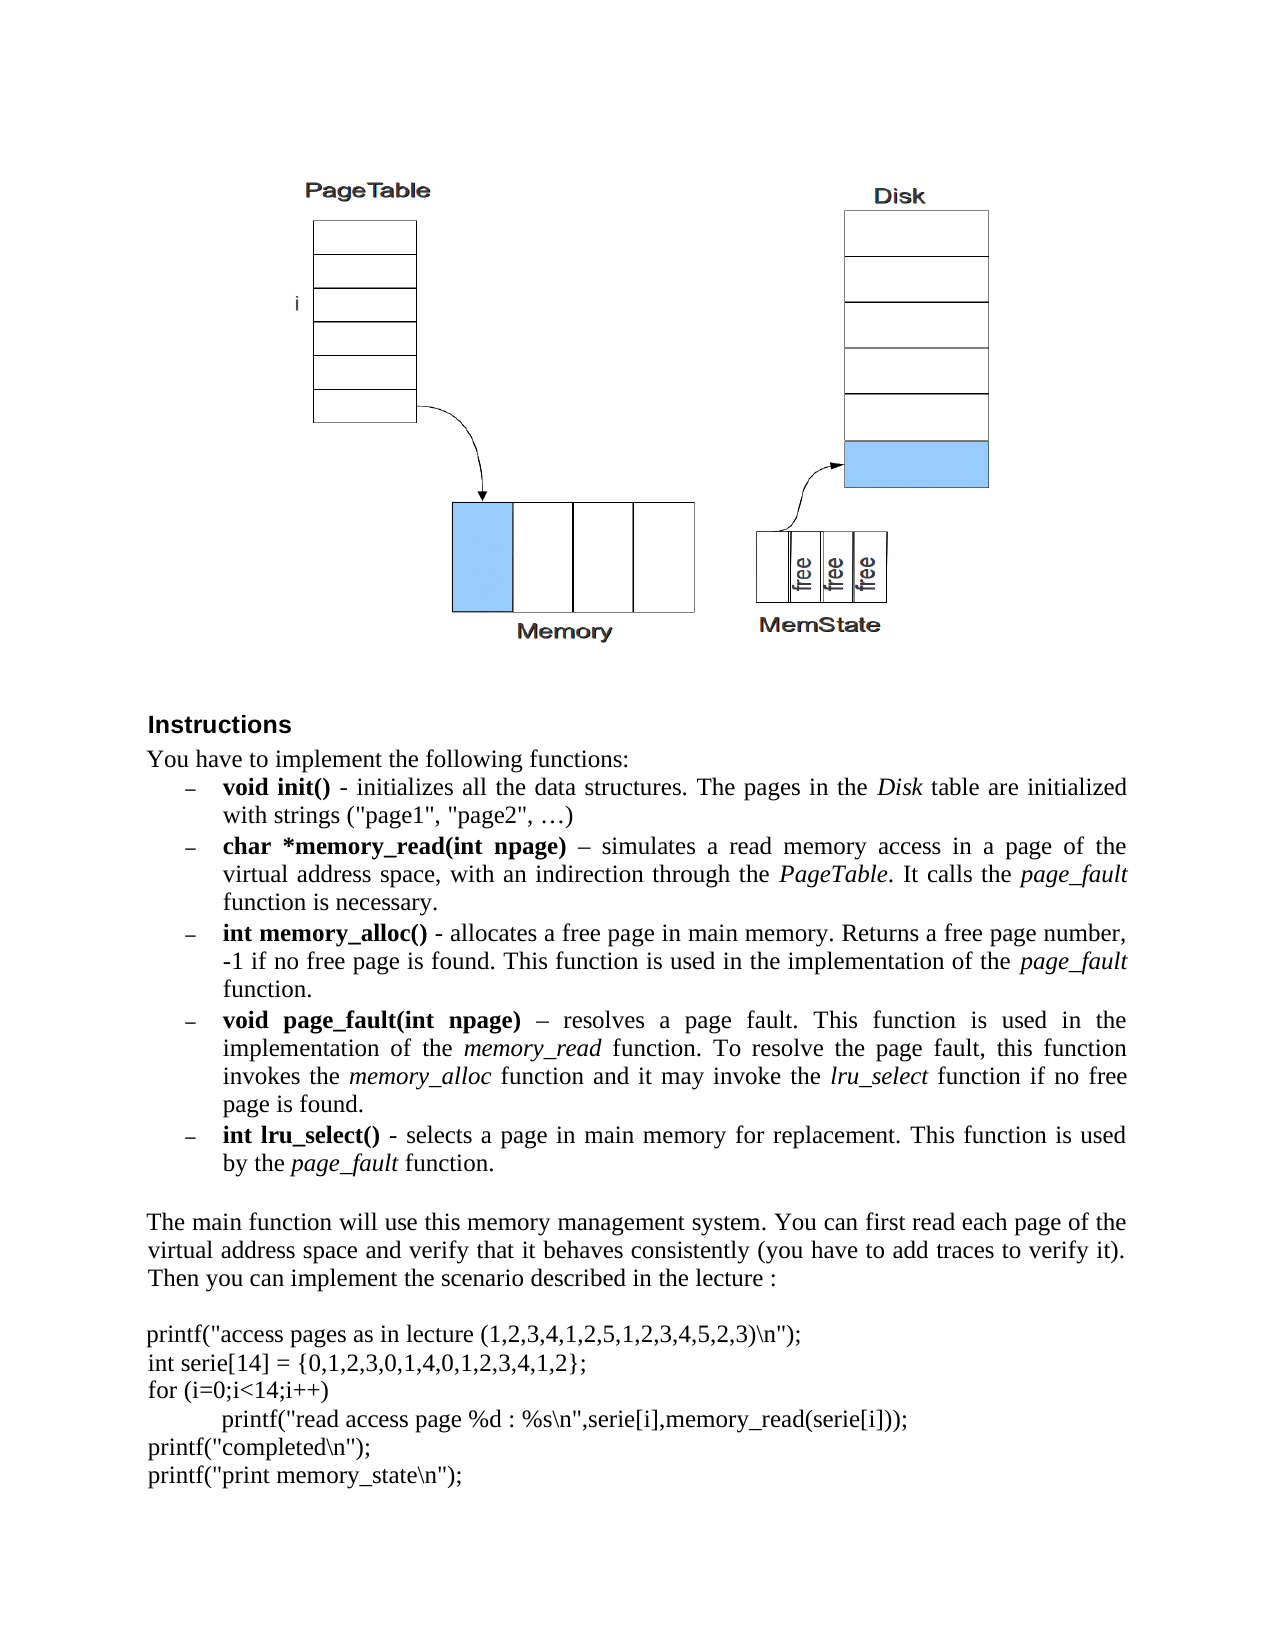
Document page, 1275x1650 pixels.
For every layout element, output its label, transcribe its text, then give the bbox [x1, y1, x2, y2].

text printf("read access page %d : %s\n",serie[i],memory_read(serie[i])); [146, 1404, 1127, 1432]
text The main function will use this memory management system. You can first read each page of the virtual address space and verify that it behaves consistently (you have to add traces to verify it). Then you can implement the scenario described in the lecture : [146, 1208, 1127, 1292]
text for (i=0;i<14;i++) [146, 1376, 1127, 1404]
text printf("print memory_state\n"); [146, 1461, 1127, 1488]
list char *memory_read(int npage) – simulates a read memory access in a page of the virtual address space, with an indirection through the PageTable. It calls the page_fault function is necessary. [185, 832, 1127, 916]
list void page_fault(int npage) – resolves a page fault. This function is used in the implementation of the memory_read function. To resolve the page fault, this function invokes the memory_alloc function and it may invoke the lru_select function if no free page is found. [185, 1006, 1127, 1118]
text You have to implement the following functions: [146, 745, 1127, 773]
list void init() - initializes all the data structures. The pages in the Disk table are initialized with strings ("page1", "page2", …) [185, 773, 1127, 829]
list int lru_select() - selects a page in main memory for replacement. This function is used by the page_fault function. [185, 1121, 1127, 1177]
list int memory_alloc() - allocates a free page in main memory. Returns a free page number, -1 if no free page is found. This function is used in the implementation of the page_fault function. [185, 919, 1127, 1003]
picture [286, 175, 989, 658]
subtitle Instructions [148, 711, 1127, 739]
text printf("access pages as in lecture (1,2,3,4,1,2,5,1,2,3,4,5,2,3)\n"); [146, 1320, 1127, 1348]
text printf("completed\n"); [146, 1432, 1127, 1461]
text int serie[14] = {0,1,2,3,0,1,4,0,1,2,3,4,1,2}; [146, 1348, 1127, 1376]
